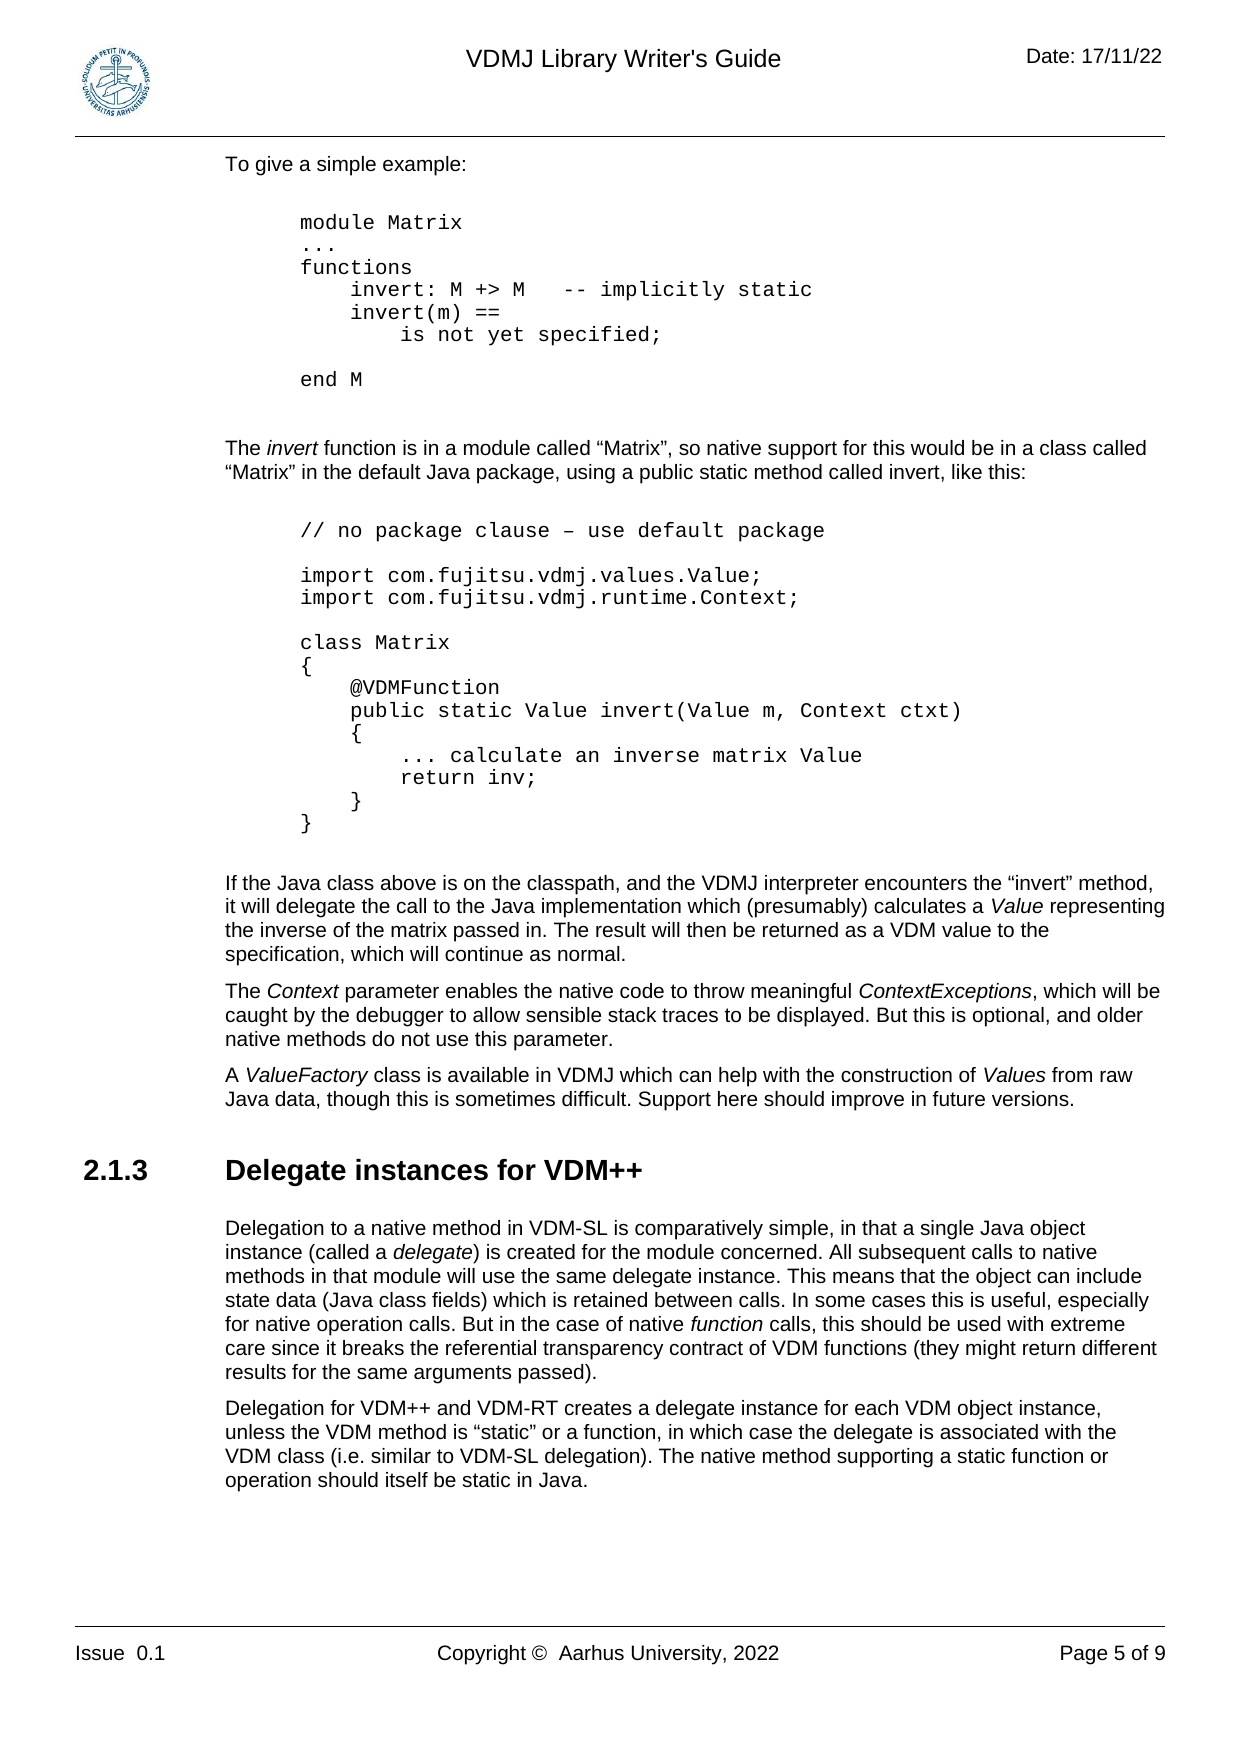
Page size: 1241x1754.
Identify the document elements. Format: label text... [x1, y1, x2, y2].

picture [78, 44, 153, 120]
text class Matrix [300, 632, 1165, 654]
text invert(m) == [300, 301, 1165, 324]
text @VDMFunction [300, 677, 1165, 699]
text The Context parameter enables the native code to throw meaningful ContextExceptions, which will be caught by the debugger to allow sensible stack traces to be displayed. But this is optional, and older native methods do not use this parameter. [225, 979, 1165, 1051]
text } [300, 812, 1165, 834]
text module Matrix [300, 211, 1165, 234]
text Delegation to a native method in VDM-SL is comparatively simple, in that a single Java object instance (called a delegate) is created for the module concerned. All subsequent calls to native methods in that module will use the same delegate instance. This means that the object can include state data (Java class fields) which is retained between calls. In some cases this is useful, especially for native operation calls. But in the case of native function calls, this should be used with extreme care since it breaks the referential transparency contract of VDM functions (they might return different results for the same arguments passed). [225, 1216, 1165, 1384]
text import com.fujitsu.vdmj.runtime.Context; [300, 587, 1165, 609]
text public static Value invert(Value m, Context ctxt) [300, 699, 1165, 722]
text functions [300, 256, 1165, 279]
text return inv; [300, 767, 1165, 789]
text end M [300, 369, 1165, 391]
subtitle Delegate instances for VDM++ [75, 1154, 1165, 1186]
text If the Java class above is on the classpath, and the VDMJ interpreter encounters the “invert” method, it will delegate the call to the Java implementation which (presumably) calculates a Value representing the inverse of the matrix passed in. The result will then be returned as a VDM value to the specification, which will continue as normal. [225, 871, 1165, 967]
text is not yet specified; [300, 324, 1165, 346]
text { [300, 654, 1165, 677]
text ... [300, 234, 1165, 256]
text import com.fujitsu.vdmj.values.Value; [300, 564, 1165, 587]
text invert: M +> M -- implicitly static [300, 279, 1165, 301]
text The invert function is in a module called “Matrix”, so native support for this would be in a class called “Matrix” in the default Java package, using a public static method called invert, like this: [225, 436, 1165, 484]
text // no package clause – use default package [300, 519, 1165, 542]
text } [300, 789, 1165, 812]
text Delegation for VDM++ and VDM-RT creates a delegate instance for each VDM object instance, unless the VDM method is “static” or a function, in which case the delegate is associated with the VDM class (i.e. similar to VDM-SL delegation). The native method supporting a static function or operation should itself be static in Java. [225, 1397, 1165, 1492]
text { [300, 722, 1165, 744]
text ... calculate an inverse matrix Value [300, 744, 1165, 767]
text A ValueFactory class is available in VDMJ which can help with the construction of Values from raw Java data, though this is sometimes difficult. Support here should improve in future versions. [225, 1063, 1165, 1111]
text To give a simple example: [225, 152, 1165, 176]
